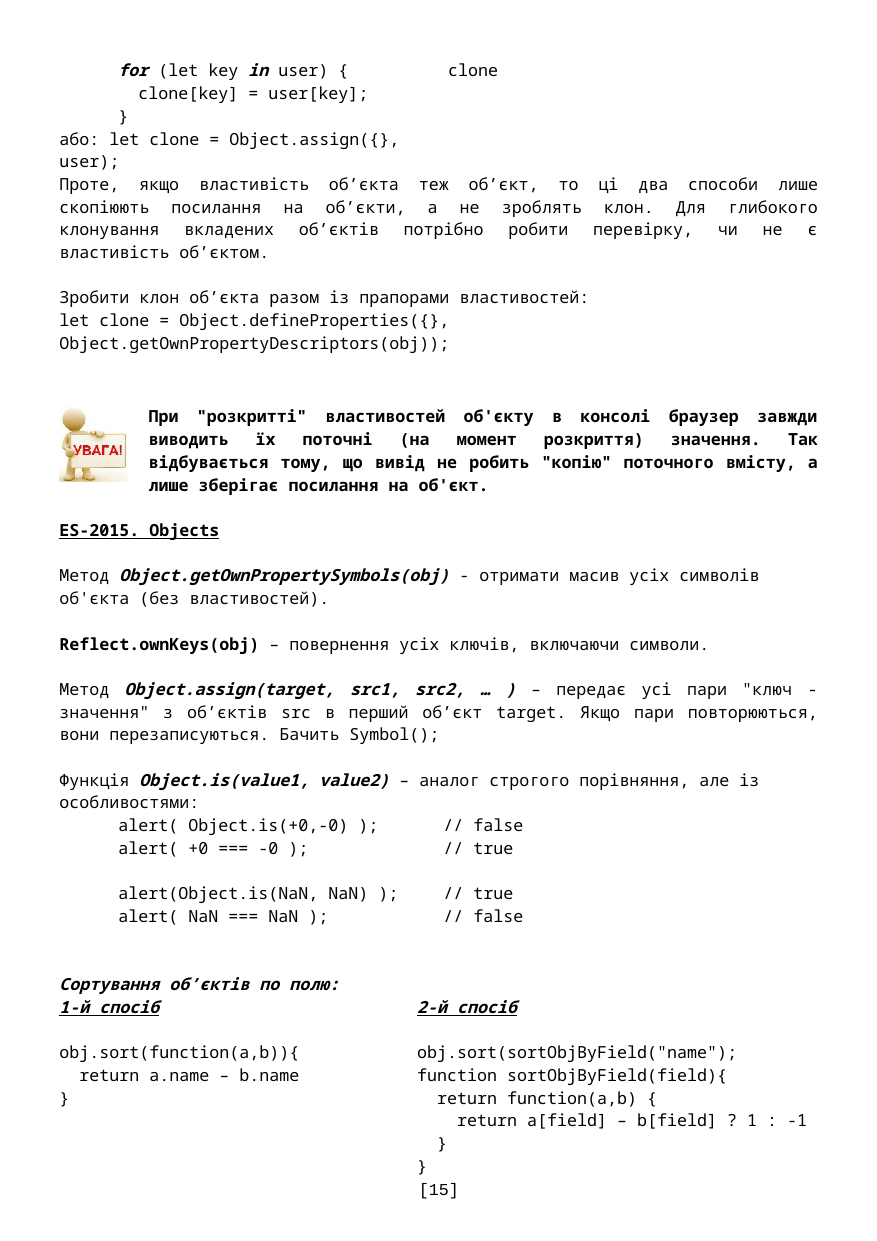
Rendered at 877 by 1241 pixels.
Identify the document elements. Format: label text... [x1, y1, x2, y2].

table_header alert( Object.is(+0,-0) ); alert( +0 === -0 ); alert(Object.is(NaN, NaN) ); alert( NaN === NaN ); [59, 814, 443, 927]
table_header // false // true // true // false [443, 814, 818, 927]
text let clone = Object.defineProperties({}, Object.getOwnPropertyDescriptors(obj)); [59, 309, 818, 354]
text Метод Object.getOwnPropertySymbols(obj) - отримати масив усіх символів об'єкта (без властивостей). [59, 564, 818, 609]
text Метод Object.assign(target, src1, src2, … ) – передає усі пари "ключ - значення" з об’єктів src в перший об’єкт target. Якщо пари повторюються, вони перезаписуються. Бачить Symbol(); [59, 677, 818, 746]
table_header clone [448, 59, 818, 173]
picture [59, 405, 128, 482]
table_header 2-й спосіб obj.sort(sortObjByField("name"); function sortObjByField(field){ return function(a,b) { return a[field] – b[field] ? 1 : -1 } } [417, 995, 818, 1177]
text ES-2015. Objects [59, 518, 818, 541]
table_header При "розкритті" властивостей об'єкту в консолі браузер завжди виводить їх поточні (на момент розкриття) значення. Так відбувається тому, що вивід не робить "копію" поточного вмісту, а лише зберігає посилання на об'єкт. [148, 405, 818, 496]
text Зробити клон об’єкта разом із прапорами властивостей: [59, 286, 818, 309]
text Reflect.ownKeys(obj) – повернення усіх ключів, включаючи символи. [59, 632, 818, 655]
table_header [59, 405, 148, 496]
table_header 1-й спосіб obj.sort(function(a,b)){ return a.name – b.name } [59, 995, 417, 1177]
text Сортування об’єктів по полю: [59, 973, 818, 995]
text Проте, якщо властивість об’єкта теж об’єкт, то ці два способи лише скопіюють посилання на об’єкти, а не зроблять клон. Для глибокого клонування вкладених об’єктів потрібно робити перевірку, чи не є властивість об’єктом. [59, 173, 818, 263]
table_header for (let key in user) { clone[key] = user[key]; } або: let clone = Object.assign({}, user); [59, 59, 448, 173]
text Функція Object.is(value1, value2) – аналог строгого порівняння, але із особливостями: [59, 768, 818, 814]
